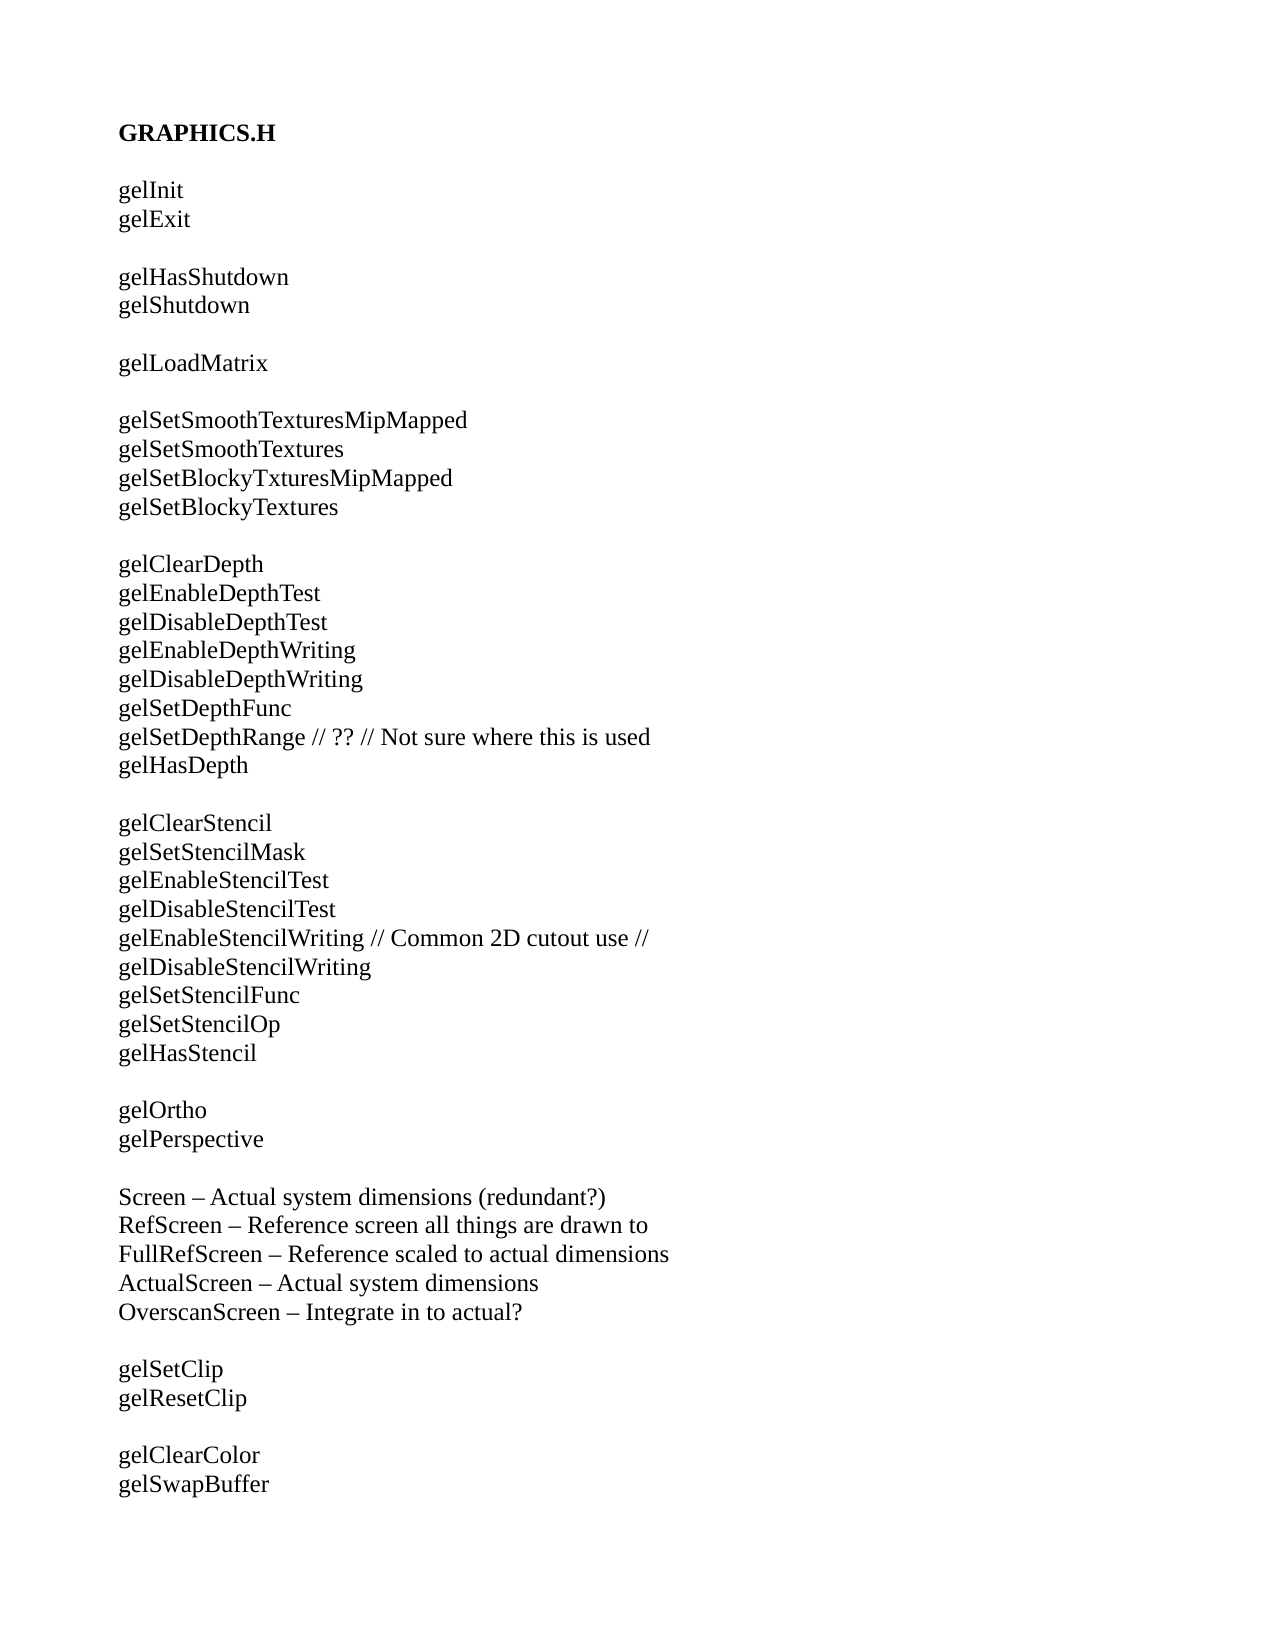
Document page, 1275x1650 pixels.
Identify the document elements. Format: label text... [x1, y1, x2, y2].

text gelEnableStencilWriting // Common 2D cutout use // [118, 923, 1157, 952]
text gelSetDepthFunc [118, 693, 1157, 722]
text gelInit gelExit [118, 176, 1157, 262]
text RefScreen – Reference screen all things are drawn to [118, 1211, 1157, 1239]
text gelSetStencilMask [118, 837, 1157, 866]
text gelDisableDepthWriting [118, 664, 1157, 693]
text gelEnableDepthWriting [118, 636, 1157, 664]
text gelHasShutdown [118, 262, 1157, 291]
text gelPerspective [118, 1124, 1157, 1153]
text gelHasDepth [118, 751, 1157, 779]
text FullRefScreen – Reference scaled to actual dimensions [118, 1239, 1157, 1268]
text gelShutdown [118, 291, 1157, 319]
text gelSetSmoothTexturesMipMapped [118, 406, 1157, 434]
text gelSetClip [118, 1354, 1157, 1383]
text gelDisableStencilTest [118, 894, 1157, 923]
text gelSwapBuffer [118, 1469, 1157, 1498]
text GRAPHICS.H [118, 118, 1157, 147]
text gelClearDepth [118, 549, 1157, 578]
text gelLoadMatrix [118, 348, 1157, 377]
text gelOrtho [118, 1096, 1157, 1124]
text gelEnableStencilTest [118, 866, 1157, 894]
text gelDisableStencilWriting [118, 952, 1157, 981]
text gelEnableDepthTest [118, 578, 1157, 607]
text gelResetClip [118, 1383, 1157, 1412]
text gelSetBlockyTextures [118, 492, 1157, 521]
text gelSetSmoothTextures [118, 434, 1157, 463]
text gelDisableDepthTest [118, 607, 1157, 636]
text gelClearStencil [118, 808, 1157, 837]
text gelClearColor [118, 1441, 1157, 1469]
text gelHasStencil [118, 1038, 1157, 1067]
text Screen – Actual system dimensions (redundant?) [118, 1182, 1157, 1211]
text gelSetStencilOp [118, 1009, 1157, 1038]
text gelSetStencilFunc [118, 981, 1157, 1009]
text ActualScreen – Actual system dimensions [118, 1268, 1157, 1297]
text OverscanScreen – Integrate in to actual? [118, 1297, 1157, 1326]
text gelSetBlockyTxturesMipMapped [118, 463, 1157, 492]
text gelSetDepthRange // ?? // Not sure where this is used [118, 722, 1157, 751]
